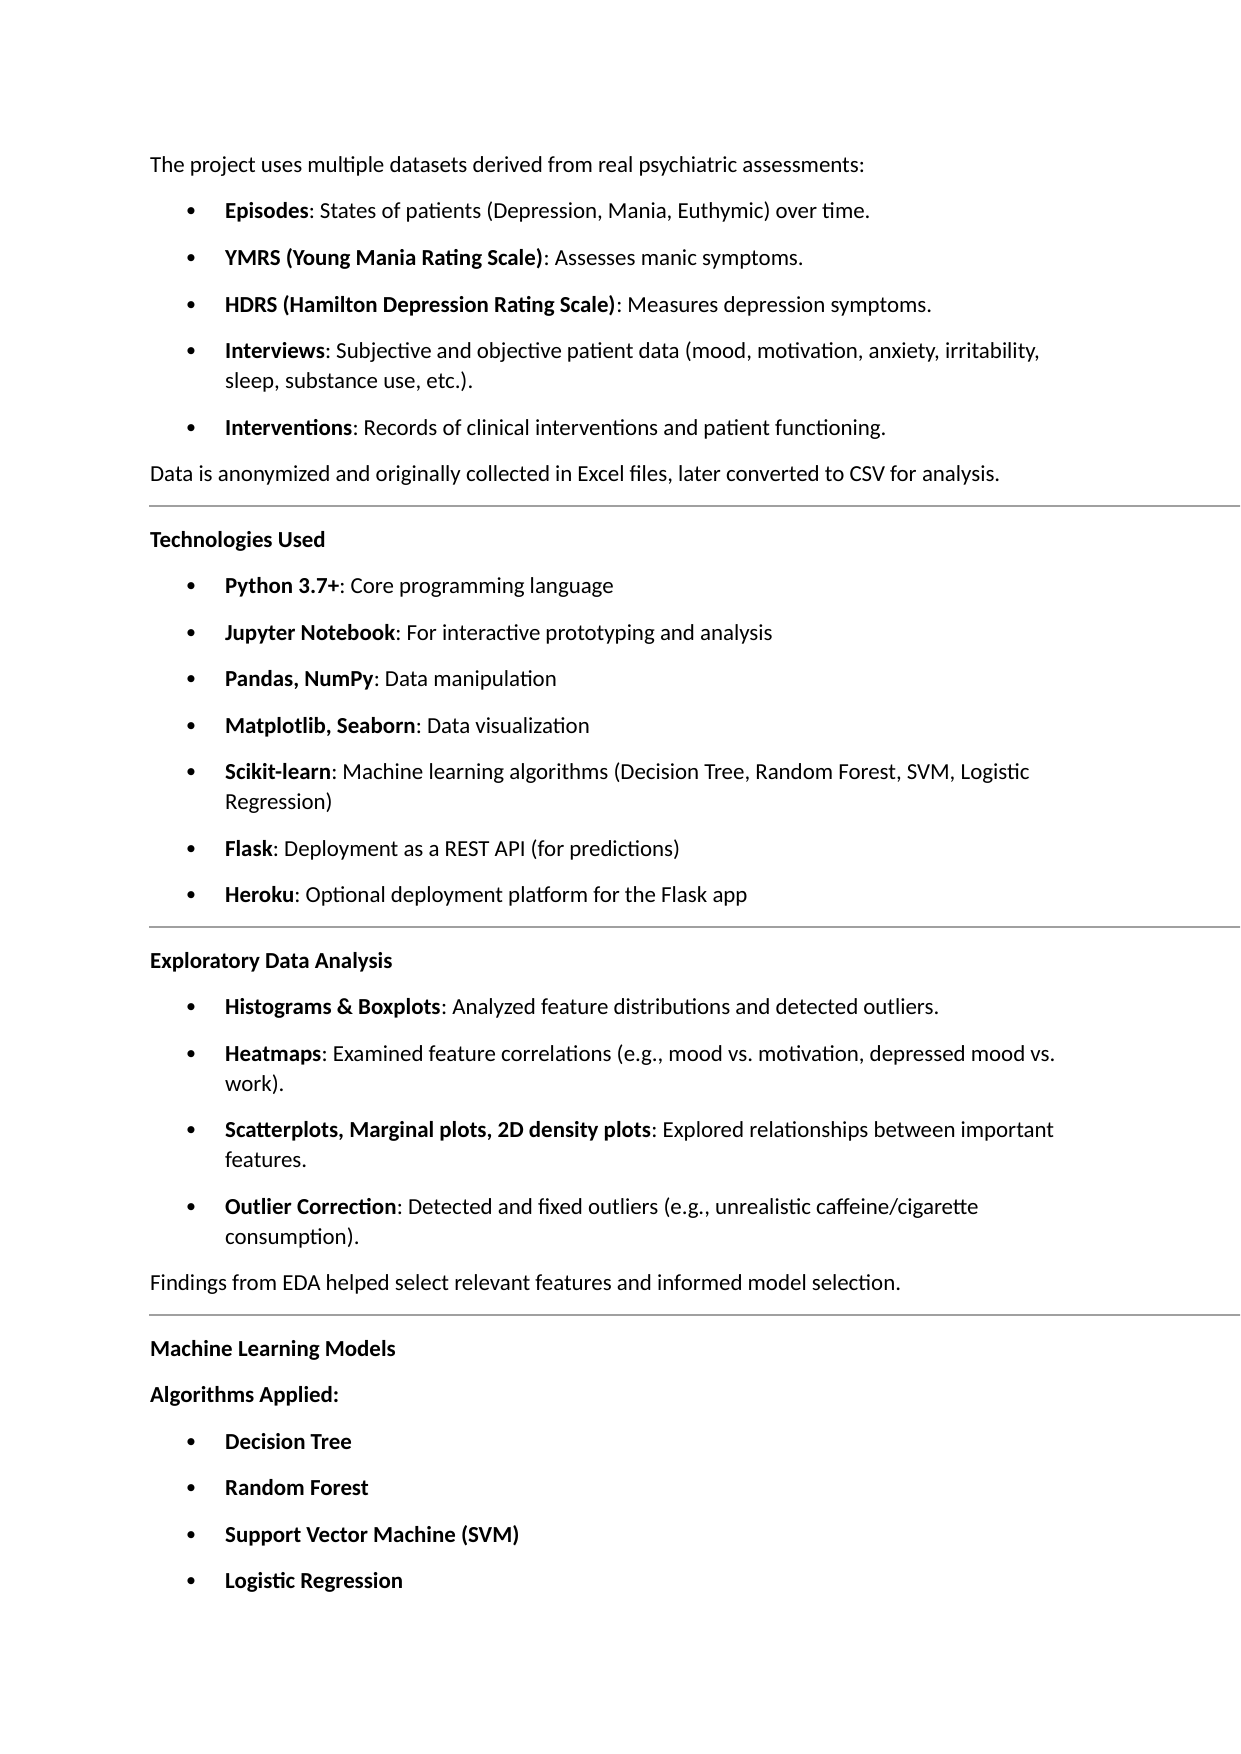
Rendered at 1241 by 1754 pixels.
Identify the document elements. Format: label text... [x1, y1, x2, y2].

text The project uses multiple datasets derived from real psychiatric assessments: [150, 150, 1090, 178]
text Exploratory Data Analysis [150, 946, 1090, 974]
list Heatmaps: Examined feature correlations (e.g., mood vs. motivation, depressed mood vs. work). [187, 1039, 1090, 1097]
text Machine Learning Models [150, 1334, 1090, 1362]
list HDRS (Hamilton Depression Rating Scale): Measures depression symptoms. [187, 290, 1090, 318]
list Interviews: Subjective and objective patient data (mood, motivation, anxiety, irritability, sleep, substance use, etc.). [187, 336, 1090, 394]
list Scikit-learn: Machine learning algorithms (Decision Tree, Random Forest, SVM, Logistic Regression) [187, 757, 1090, 815]
list Logistic Regression [187, 1567, 1090, 1595]
list Support Vector Machine (SVM) [187, 1520, 1090, 1548]
list Decision Tree [187, 1427, 1090, 1455]
list Matplotlib, Seaborn: Data visualization [187, 711, 1090, 739]
text Data is anonymized and originally collected in Excel files, later converted to CSV for analysis. [150, 459, 1090, 487]
text Findings from EDA helped select relevant features and informed model selection. [150, 1268, 1090, 1296]
list Random Forest [187, 1473, 1090, 1502]
list Pandas, NumPy: Data manipulation [187, 664, 1090, 692]
text Algorithms Applied: [150, 1380, 1090, 1408]
list Histograms & Boxplots: Analyzed feature distributions and detected outliers. [187, 992, 1090, 1021]
list Outlier Correction: Detected and fixed outliers (e.g., unrealistic caffeine/cigarette consumption). [187, 1192, 1090, 1250]
list Jupyter Notebook: For interactive prototyping and analysis [187, 618, 1090, 646]
list Interventions: Records of clinical interventions and patient functioning. [187, 413, 1090, 441]
list YMRS (Young Mania Rating Scale): Assesses manic symptoms. [187, 243, 1090, 271]
list Scatterplots, Marginal plots, 2D density plots: Explored relationships between important features. [187, 1116, 1090, 1173]
text Technologies Used [150, 525, 1090, 553]
list Flask: Deployment as a REST API (for predictions) [187, 834, 1090, 862]
list Heroku: Optional deployment platform for the Flask app [187, 881, 1090, 908]
list Episodes: States of patients (Depression, Mania, Euthymic) over time. [187, 197, 1090, 224]
list Python 3.7+: Core programming language [187, 571, 1090, 599]
